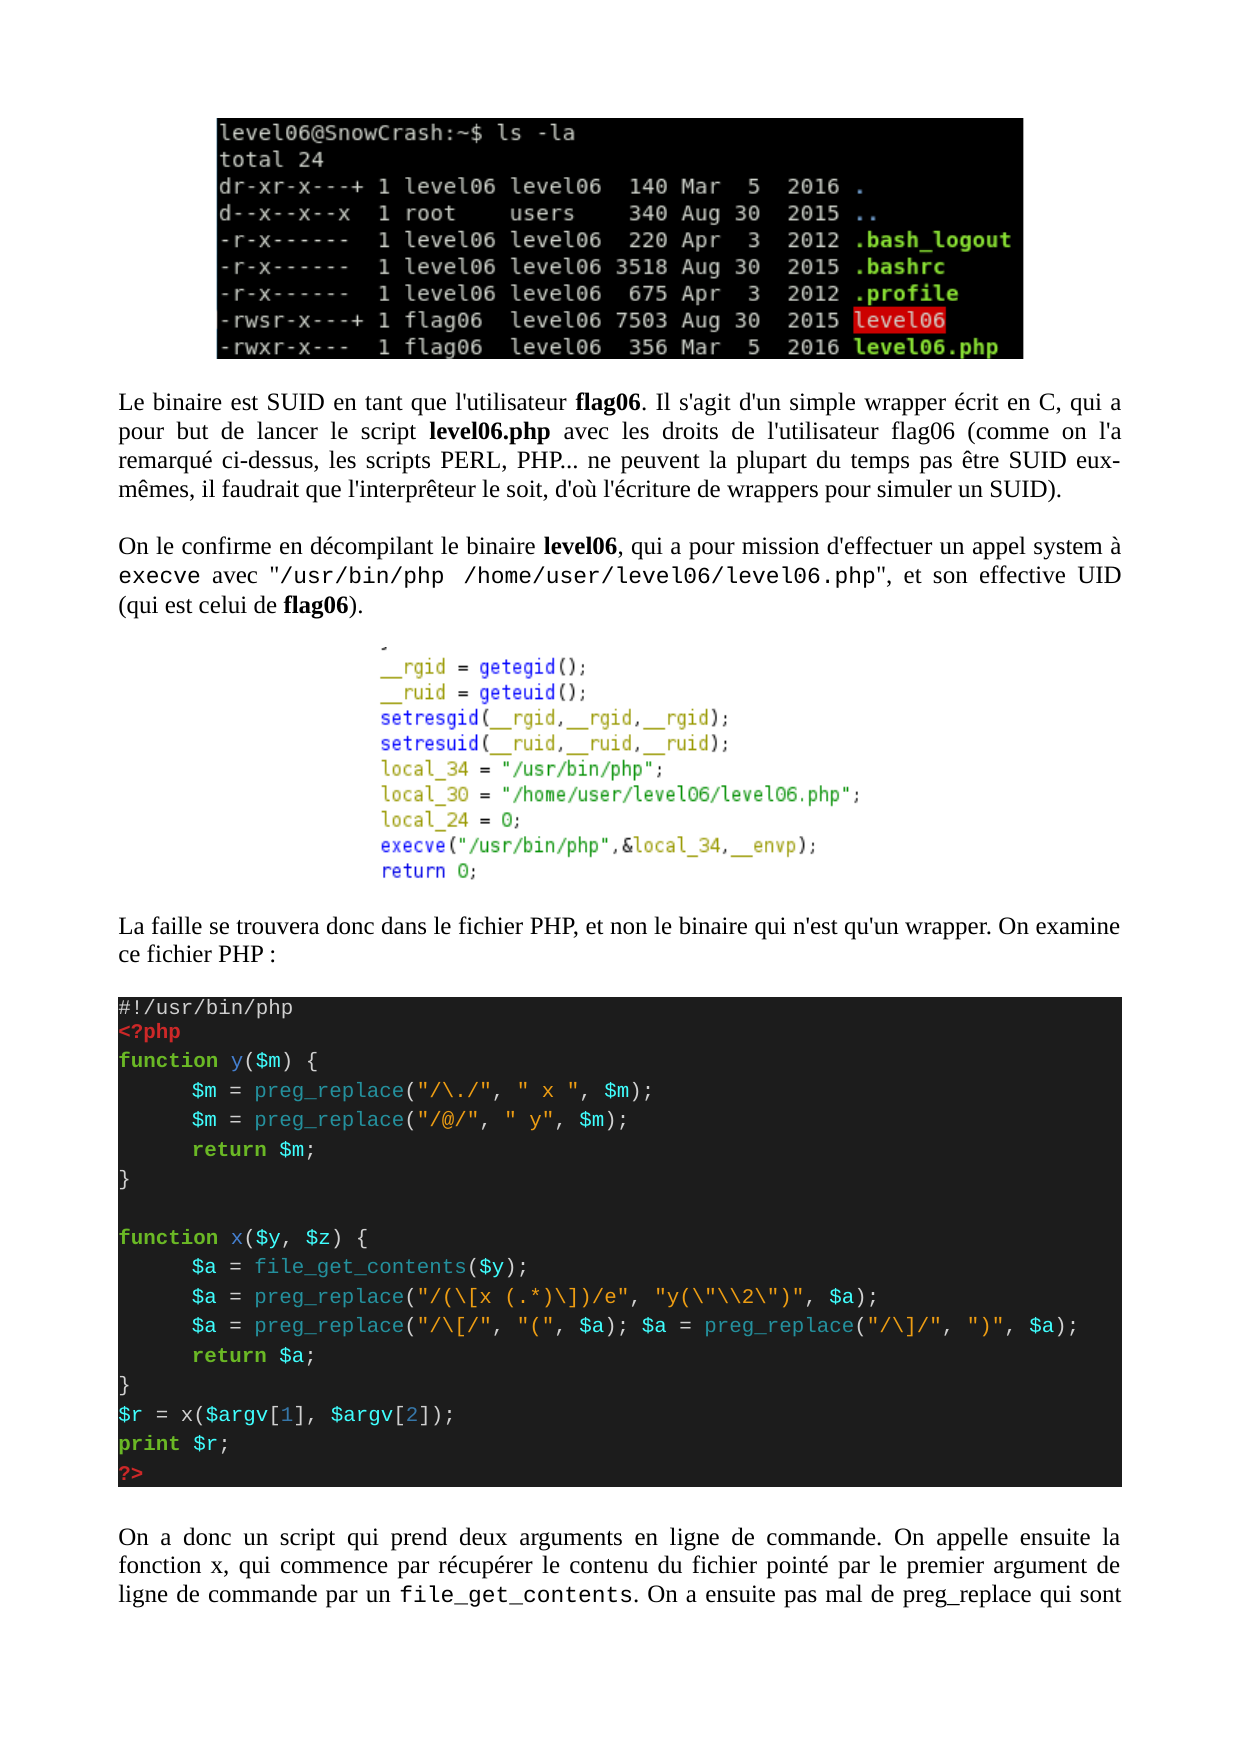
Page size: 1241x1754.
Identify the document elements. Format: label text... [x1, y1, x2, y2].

text print $r; [118, 1433, 1122, 1457]
text On a donc un script qui prend deux arguments en ligne de commande. On appelle ensuite la fonction x, qui commence par récupérer le contenu du fichier pointé par le premier argument de ligne de commande par un file_get_contents. On a ensuite pas mal de preg_replace qui sont [118, 1522, 1122, 1609]
text Le binaire est SUID en tant que l'utilisateur flag06. Il s'agit d'un simple wrapper écrit en C, qui a pour but de lancer le script level06.php avec les droits de l'utilisateur flag06 (comme on l'a remarqué ci-dessus, les scripts PERL, PHP... ne peuvent la plupart du temps pas être SUID eux-mêmes, il faudrait que l'interprêteur le soit, d'où l'écriture de wrappers pour simuler un SUID). [118, 387, 1122, 502]
text } [118, 1374, 1122, 1398]
text #!/usr/bin/php [118, 997, 1122, 1021]
text function x($y, $z) { [118, 1227, 1122, 1251]
text return $a; [118, 1345, 1122, 1369]
text La faille se trouvera donc dans le fichier PHP, et non le binaire qui n'est qu'un wrapper. On examine ce fichier PHP : [118, 911, 1122, 968]
text function y($m) { [118, 1050, 1122, 1074]
text <?php [118, 1021, 1122, 1044]
text On le confirme en décompilant le binaire level06, qui a pour mission d'effectuer un appel system à execve avec "/usr/bin/php /home/user/level06/level06.php", et son effective UID (qui est celui de flag06). [118, 531, 1122, 619]
text ?> [118, 1463, 1122, 1487]
text $r = x($argv[1], $argv[2]); [118, 1404, 1122, 1428]
text $m = preg_replace("/@/", " y", $m); [118, 1109, 1122, 1133]
text $m = preg_replace("/\./", " x ", $m); [118, 1080, 1122, 1103]
text $a = file_get_contents($y); [118, 1257, 1122, 1280]
text $a = preg_replace("/\[/", "(", $a); $a = preg_replace("/\]/", ")", $a); [118, 1316, 1122, 1339]
text return $m; [118, 1139, 1122, 1162]
text $a = preg_replace("/(\[x (.*)\])/e", "y(\"\\2\")", $a); [118, 1286, 1122, 1310]
text } [118, 1168, 1122, 1192]
